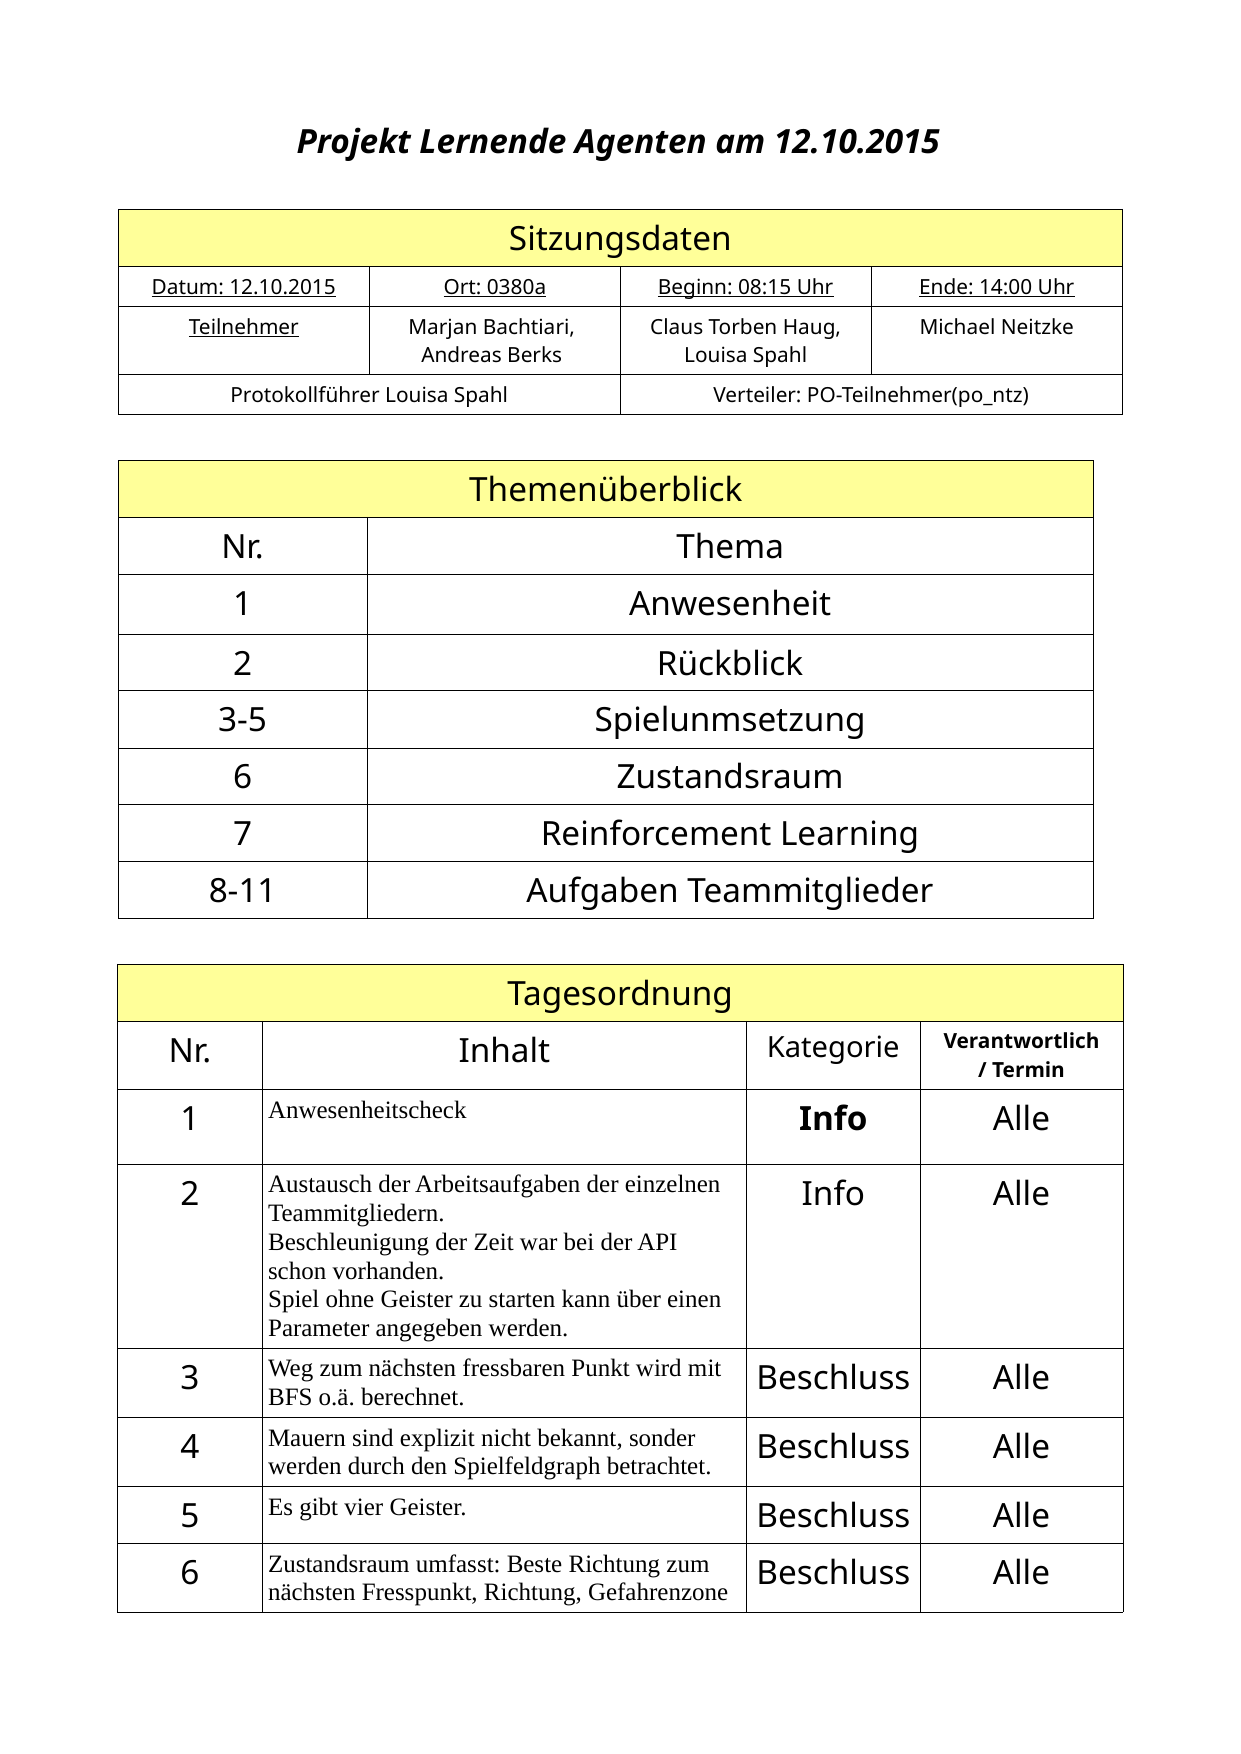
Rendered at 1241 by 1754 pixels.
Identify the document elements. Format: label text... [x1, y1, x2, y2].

table_cell Alle [921, 1487, 1123, 1543]
table_header Themenüberblick [119, 461, 1093, 517]
table_cell Nr. [118, 1022, 262, 1089]
table_header Sitzungsdaten [119, 210, 1122, 266]
table_cell 8-11 [119, 862, 367, 918]
table_cell Beschluss [747, 1418, 920, 1486]
table_cell Spielunmsetzung [368, 691, 1093, 747]
table_cell Thema [368, 518, 1093, 574]
table_cell Michael Neitzke [872, 307, 1122, 374]
table_cell Beschluss [747, 1544, 920, 1612]
table_cell 3 [118, 1349, 262, 1417]
table_cell Nr. [119, 518, 367, 574]
table_cell Austausch der Arbeitsaufgaben der einzelnen Teammitgliedern. Beschleunigung der Zeit war bei der API schon vorhanden. Spiel ohne Geister zu starten kann über einen Parameter angegeben werden. [263, 1165, 746, 1348]
table_cell Rückblick [368, 635, 1093, 690]
table_header Tagesordnung [118, 965, 1123, 1021]
table_cell Zustandsraum [368, 749, 1093, 804]
table_cell Claus Torben Haug, Louisa Spahl [621, 307, 871, 374]
table_cell Inhalt [263, 1022, 746, 1089]
table_cell Mauern sind explizit nicht bekannt, sonder werden durch den Spielfeldgraph betrachtet. [263, 1418, 746, 1486]
table_cell 6 [118, 1544, 262, 1612]
table_cell Alle [921, 1349, 1123, 1417]
table_cell 1 [119, 575, 367, 633]
table_cell Alle [921, 1165, 1123, 1348]
table_cell Alle [921, 1418, 1123, 1486]
table_cell Beginn: 08:15 Uhr [621, 267, 871, 306]
table_cell Reinforcement Learning [368, 805, 1093, 861]
table_cell Alle [921, 1090, 1123, 1164]
table_cell Beschluss [747, 1487, 920, 1543]
table_cell 1 [118, 1090, 262, 1164]
table_cell Beschluss [747, 1349, 920, 1417]
table_cell 7 [119, 805, 367, 861]
table_cell Kategorie [747, 1022, 920, 1089]
table_cell Es gibt vier Geister. [263, 1487, 746, 1543]
table_cell 2 [118, 1165, 262, 1348]
table_cell Verantwortlich / Termin [921, 1022, 1123, 1089]
table_cell 2 [119, 635, 367, 690]
table_cell Verteiler: PO-Teilnehmer(po_ntz) [621, 375, 1122, 414]
table_cell 6 [119, 749, 367, 804]
table_cell Alle [921, 1544, 1123, 1612]
table_cell Ende: 14:00 Uhr [872, 267, 1122, 306]
table_cell 3-5 [119, 691, 367, 747]
text Projekt Lernende Agenten am 12.10.2015 [118, 118, 1122, 163]
table_cell 5 [118, 1487, 262, 1543]
table_cell Zustandsraum umfasst: Beste Richtung zum nächsten Fresspunkt, Richtung, Gefahrenzone [263, 1544, 746, 1612]
table_cell Anwesenheit [368, 575, 1093, 633]
table_cell Anwesenheitscheck [263, 1090, 746, 1164]
table_cell Ort: 0380a [370, 267, 620, 306]
table_cell Teilnehmer [119, 307, 369, 374]
table_cell Weg zum nächsten fressbaren Punkt wird mit BFS o.ä. berechnet. [263, 1349, 746, 1417]
table_cell Info [747, 1090, 920, 1164]
table_cell Marjan Bachtiari, Andreas Berks [370, 307, 620, 374]
table_cell Datum: 12.10.2015 [119, 267, 369, 306]
table_cell Info [747, 1165, 920, 1348]
table_cell 4 [118, 1418, 262, 1486]
table_cell Aufgaben Teammitglieder [368, 862, 1093, 918]
table_cell Protokollführer Louisa Spahl [119, 375, 620, 414]
